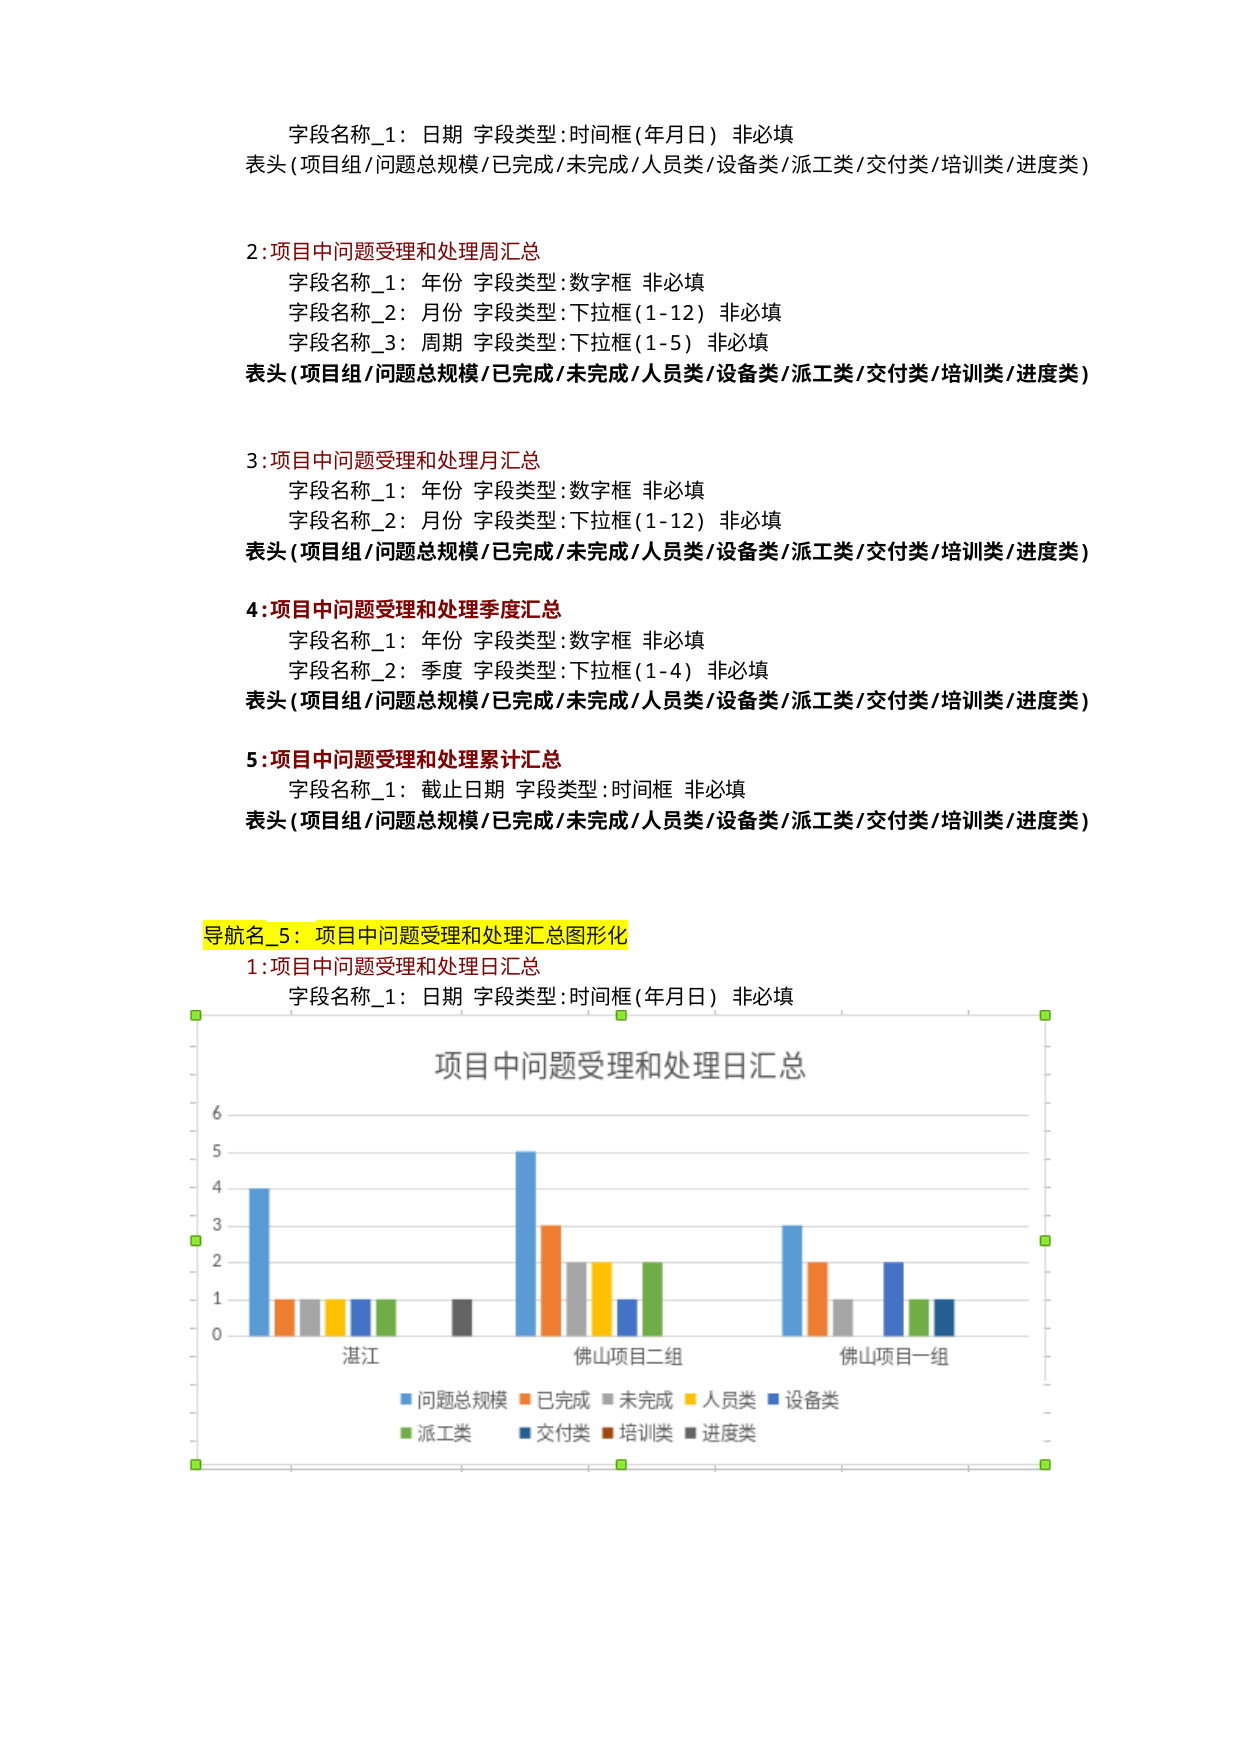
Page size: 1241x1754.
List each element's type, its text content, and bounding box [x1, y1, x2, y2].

text 1:项目中问题受理和处理日汇总 [118, 950, 1122, 980]
text 字段名称_2: 月份 字段类型:下拉框(1-12) 非必填 [118, 505, 1122, 535]
text 5:项目中问题受理和处理累计汇总 [118, 743, 1122, 774]
text 字段名称_1: 日期 字段类型:时间框(年月日) 非必填 [118, 118, 1122, 148]
text 表头(项目组/问题总规模/已完成/未完成/人员类/设备类/派工类/交付类/培训类/进度类) [118, 357, 1122, 387]
text 字段名称_2: 月份 字段类型:下拉框(1-12) 非必填 [118, 296, 1122, 327]
text 4:项目中问题受理和处理季度汇总 [118, 594, 1122, 624]
text 字段名称_1: 日期 字段类型:时间框(年月日) 非必填 [118, 980, 1122, 1011]
text 导航名_5: 项目中问题受理和处理汇总图形化 [118, 920, 1122, 950]
picture [189, 1010, 1051, 1472]
text 2:项目中问题受理和处理周汇总 [118, 236, 1122, 266]
text 字段名称_1: 截止日期 字段类型:时间框 非必填 [118, 774, 1122, 804]
text 字段名称_1: 年份 字段类型:数字框 非必填 [118, 266, 1122, 296]
text 字段名称_1: 年份 字段类型:数字框 非必填 [118, 624, 1122, 654]
text 表头(项目组/问题总规模/已完成/未完成/人员类/设备类/派工类/交付类/培训类/进度类) [118, 535, 1122, 565]
text 表头(项目组/问题总规模/已完成/未完成/人员类/设备类/派工类/交付类/培训类/进度类) [118, 685, 1122, 715]
text 字段名称_2: 季度 字段类型:下拉框(1-4) 非必填 [118, 654, 1122, 685]
text 表头(项目组/问题总规模/已完成/未完成/人员类/设备类/派工类/交付类/培训类/进度类) [118, 804, 1122, 834]
text 3:项目中问题受理和处理月汇总 [118, 444, 1122, 474]
text 表头(项目组/问题总规模/已完成/未完成/人员类/设备类/派工类/交付类/培训类/进度类) [118, 148, 1122, 179]
text 字段名称_3: 周期 字段类型:下拉框(1-5) 非必填 [118, 327, 1122, 357]
text 字段名称_1: 年份 字段类型:数字框 非必填 [118, 474, 1122, 505]
